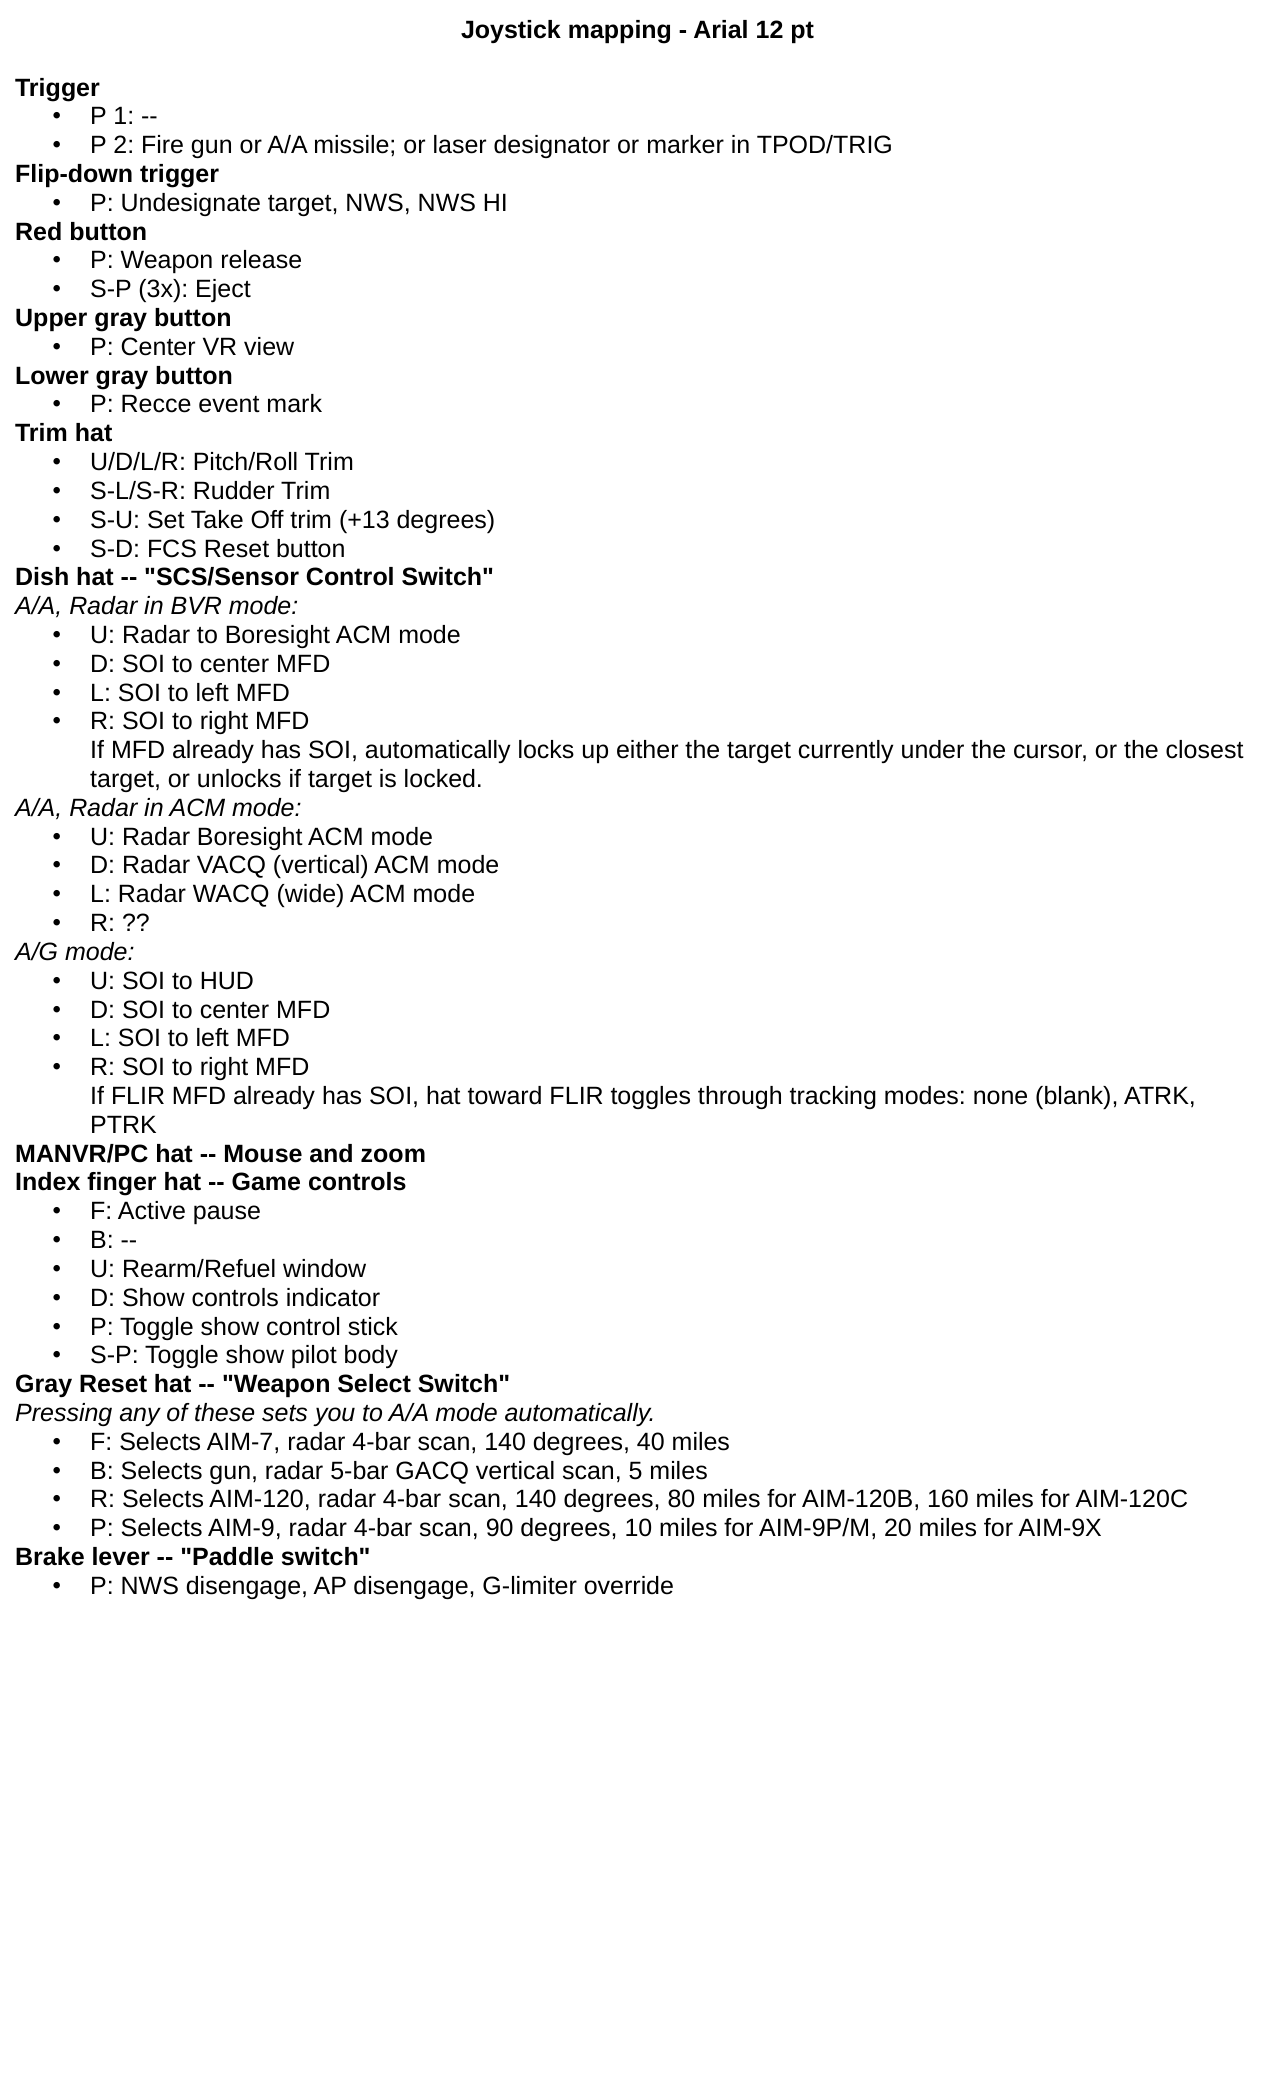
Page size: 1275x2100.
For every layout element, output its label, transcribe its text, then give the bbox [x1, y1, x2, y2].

list P: Weapon release [52, 245, 1260, 274]
text Lower gray button [15, 361, 1260, 389]
list S-L/S-R: Rudder Trim [52, 476, 1260, 505]
list D: Radar VACQ (vertical) ACM mode [52, 850, 1260, 879]
list If MFD already has SOI, automatically locks up either the target currently under the cursor, or the closest target, or unlocks if target is locked. [52, 735, 1260, 793]
list P: Center VR view [52, 332, 1260, 361]
text Brake lever -- "Paddle switch" [15, 1542, 1260, 1571]
list P: Undesignate target, NWS, NWS HI [52, 188, 1260, 217]
list B: -- [52, 1225, 1260, 1254]
list U: Radar to Boresight ACM mode [52, 620, 1260, 649]
text Upper gray button [15, 303, 1260, 332]
text Pressing any of these sets you to A/A mode automatically. [15, 1398, 1260, 1427]
list S-U: Set Take Off trim (+13 degrees) [52, 505, 1260, 533]
list D: SOI to center MFD [52, 994, 1260, 1023]
list F: Selects AIM-7, radar 4-bar scan, 140 degrees, 40 miles [52, 1427, 1260, 1456]
list U: SOI to HUD [52, 966, 1260, 994]
list U/D/L/R: Pitch/Roll Trim [52, 447, 1260, 476]
list L: SOI to left MFD [52, 678, 1260, 706]
list P 1: -- [52, 101, 1260, 130]
list P: Recce event mark [52, 389, 1260, 418]
list U: Radar Boresight ACM mode [52, 822, 1260, 850]
text MANVR/PC hat -- Mouse and zoom [15, 1139, 1260, 1167]
text A/A, Radar in BVR mode: [15, 591, 1260, 620]
list R: SOI to right MFD [52, 706, 1260, 735]
list P: NWS disengage, AP disengage, G-limiter override [52, 1571, 1260, 1600]
list B: Selects gun, radar 5-bar GACQ vertical scan, 5 miles [52, 1456, 1260, 1484]
text Gray Reset hat -- "Weapon Select Switch" [15, 1369, 1260, 1398]
list P 2: Fire gun or A/A missile; or laser designator or marker in TPOD/TRIG [52, 130, 1260, 159]
list S-P: Toggle show pilot body [52, 1340, 1260, 1369]
text A/A, Radar in ACM mode: [15, 793, 1260, 822]
list R: SOI to right MFD [52, 1052, 1260, 1081]
list P: Toggle show control stick [52, 1312, 1260, 1340]
list P: Selects AIM-9, radar 4-bar scan, 90 degrees, 10 miles for AIM-9P/M, 20 miles for AIM-9X [52, 1513, 1260, 1542]
list R: Selects AIM-120, radar 4-bar scan, 140 degrees, 80 miles for AIM-120B, 160 miles for AIM-120C [52, 1484, 1260, 1513]
list F: Active pause [52, 1196, 1260, 1225]
text Joystick mapping - Arial 12 pt [15, 15, 1260, 44]
list If FLIR MFD already has SOI, hat toward FLIR toggles through tracking modes: none (blank), ATRK, PTRK [52, 1081, 1260, 1139]
text A/G mode: [15, 937, 1260, 966]
text Index finger hat -- Game controls [15, 1167, 1260, 1196]
list R: ?? [52, 908, 1260, 937]
list D: SOI to center MFD [52, 649, 1260, 678]
text Flip-down trigger [15, 159, 1260, 188]
list S-P (3x): Eject [52, 274, 1260, 303]
list S-D: FCS Reset button [52, 533, 1260, 562]
text Trim hat [15, 418, 1260, 447]
list L: SOI to left MFD [52, 1023, 1260, 1052]
text Red button [15, 217, 1260, 245]
list L: Radar WACQ (wide) ACM mode [52, 879, 1260, 908]
list D: Show controls indicator [52, 1283, 1260, 1312]
text Dish hat -- "SCS/Sensor Control Switch" [15, 562, 1260, 591]
list U: Rearm/Refuel window [52, 1254, 1260, 1283]
text Trigger [15, 72, 1260, 101]
